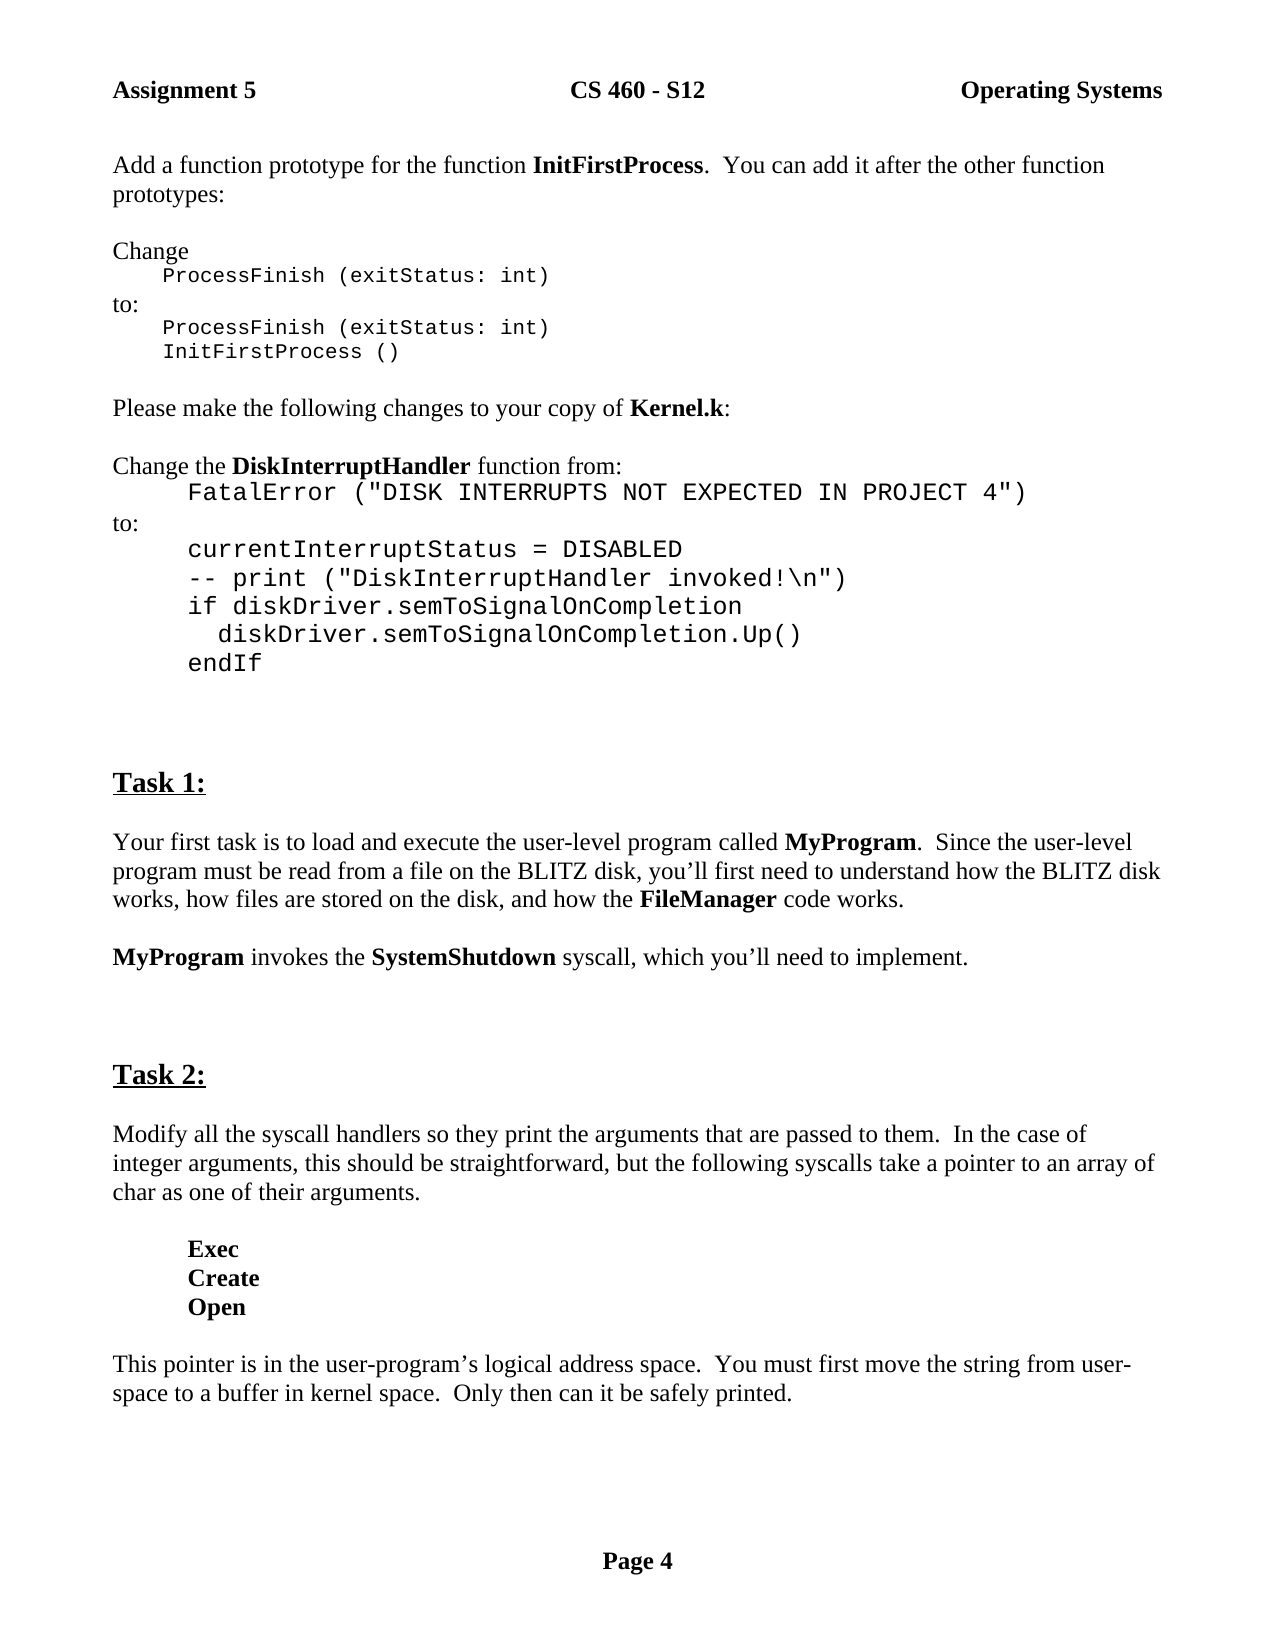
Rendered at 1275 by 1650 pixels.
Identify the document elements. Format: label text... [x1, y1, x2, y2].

text MyProgram invokes the SystemShutdown syscall, which you’ll need to implement. [112, 942, 1162, 971]
text This pointer is in the user-program’s logical address space. You must first move the string from user-space to a buffer in kernel space. Only then can it be safely printed. [112, 1349, 1162, 1407]
text InitFirstProcess () [112, 341, 1162, 365]
text Create [112, 1263, 1162, 1292]
text to: [112, 289, 1162, 317]
text Modify all the syscall handlers so they print the arguments that are passed to them. In the case of integer arguments, this should be straightforward, but the following syscalls take a pointer to an array of char as one of their arguments. [112, 1119, 1162, 1206]
text Change [112, 236, 1162, 265]
text ProcessFinish (exitStatus: int) [112, 265, 1162, 289]
text FatalError ("DISK INTERRUPTS NOT EXPECTED IN PROJECT 4") [112, 480, 1162, 508]
text Your first task is to load and execute the user-level program called MyProgram. Since the user-level program must be read from a file on the BLITZ disk, you’ll first need to understand how the BLITZ disk works, how files are stored on the disk, and how the FileManager code works. [112, 827, 1162, 913]
subtitle Task 2: [112, 1057, 1162, 1091]
text Change the DiskInterruptHandler function from: [112, 451, 1162, 480]
text to: [112, 508, 1162, 537]
text ProcessFinish (exitStatus: int) [112, 317, 1162, 341]
text -- print ("DiskInterruptHandler invoked!\n") [112, 565, 1162, 593]
text Add a function prototype for the function InitFirstProcess. You can add it after the other function prototypes: [112, 150, 1162, 207]
text diskDriver.semToSignalOnCompletion.Up() [112, 622, 1162, 650]
text Exec [112, 1234, 1162, 1263]
text endIf [112, 650, 1162, 678]
text currentInterruptStatus = DISABLED [112, 537, 1162, 565]
text if diskDriver.semToSignalOnCompletion [112, 593, 1162, 622]
text Open [112, 1292, 1162, 1321]
subtitle Task 1: [112, 765, 1162, 798]
text Please make the following changes to your copy of Kernel.k: [112, 393, 1162, 422]
